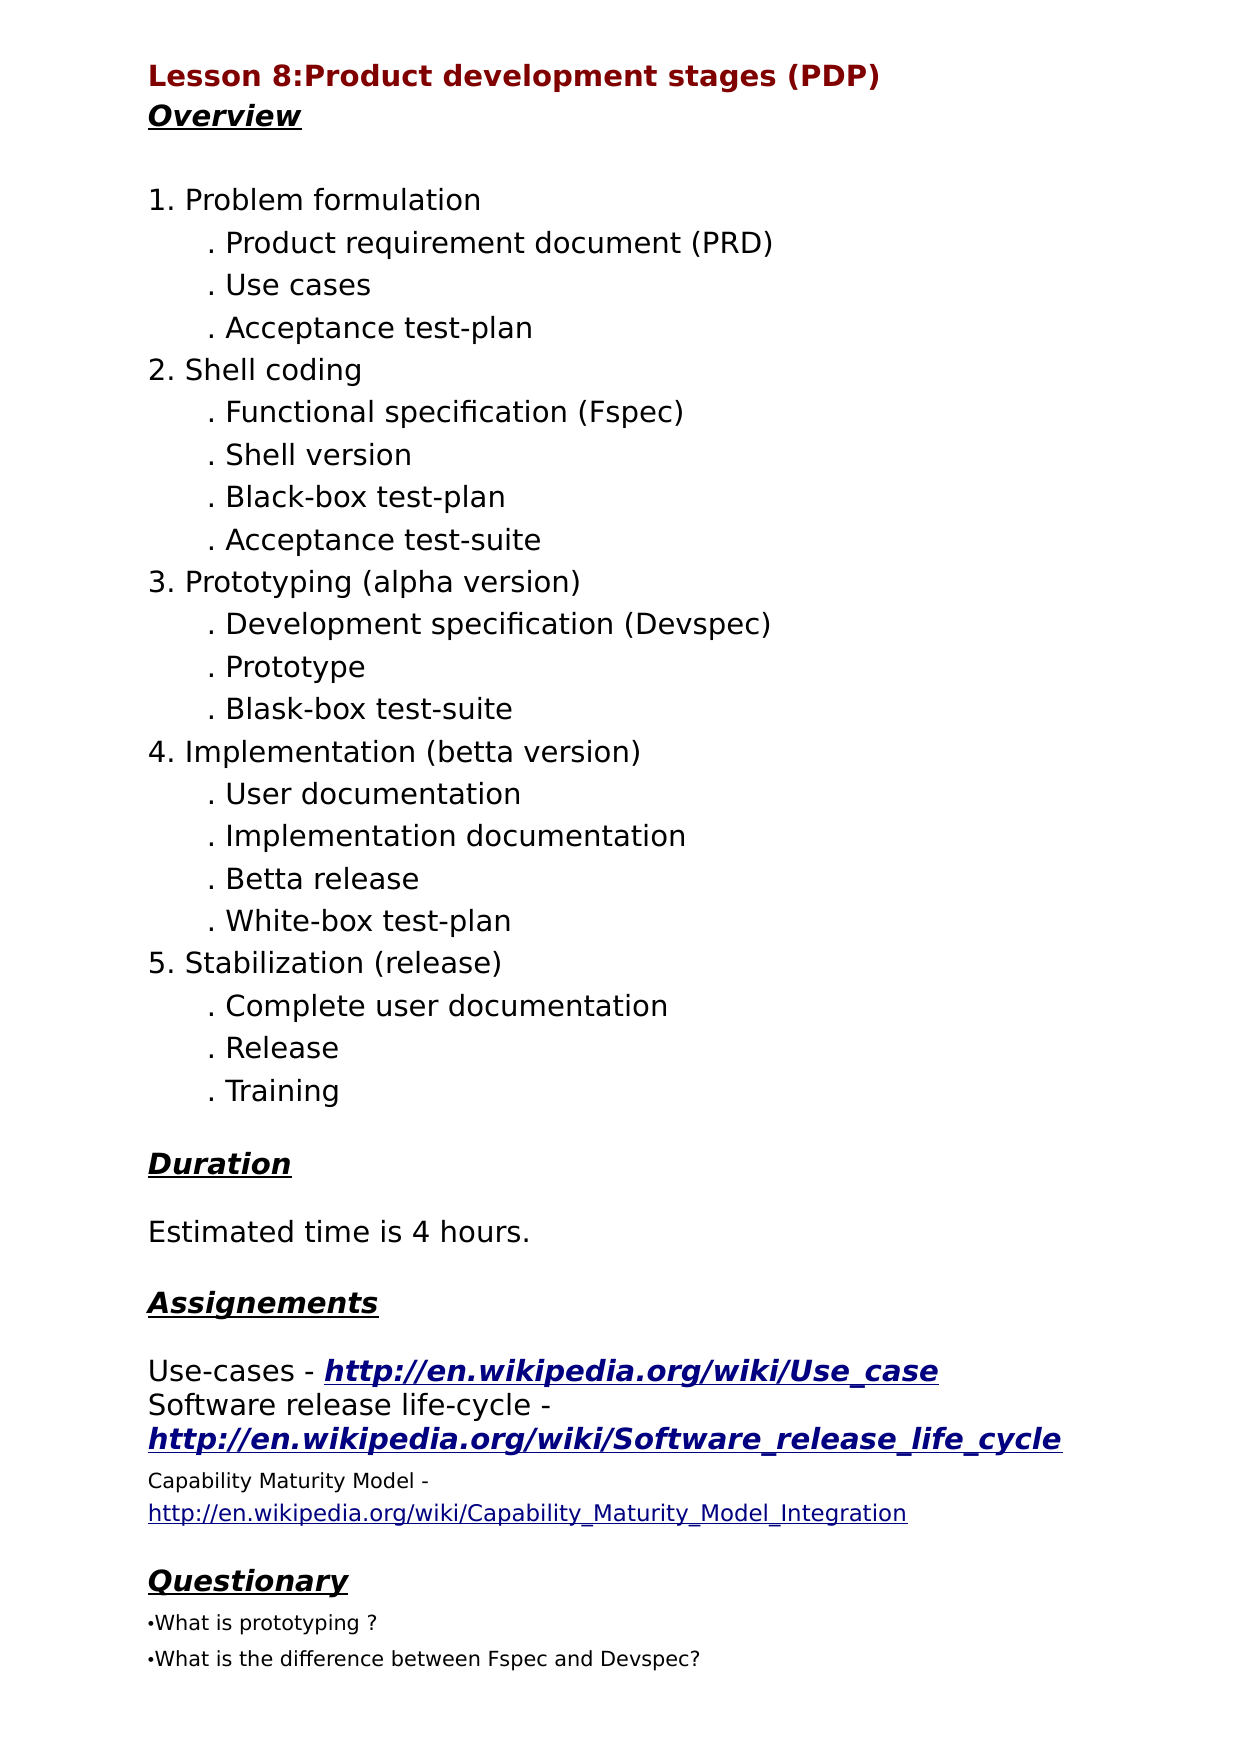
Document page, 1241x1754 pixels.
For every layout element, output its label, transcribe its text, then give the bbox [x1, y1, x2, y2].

subtitle Product development stages (PDP) [148, 59, 1122, 93]
list What is the difference between Fspec and Devspec? [148, 1647, 1122, 1671]
subtitle Questionary [148, 1564, 1122, 1598]
subtitle Assignements Use-cases - http://en.wikipedia.org/wiki/Use_case Software release life-cycle - http://en.wikipedia.org/wiki/Software_release_life_cycle [148, 1287, 1122, 1457]
text Capability Maturity Model - http://en.wikipedia.org/wiki/Capability_Maturity_Model_Integration [148, 1469, 1122, 1527]
list What is prototyping ? [148, 1611, 1122, 1635]
subtitle Duration Estimated time is 4 hours. [148, 1147, 1122, 1249]
subtitle Overview 1. Problem formulation . Product requirement document (PRD) . Use cases . Acceptance test-plan 2. Shell coding . Functional specification (Fspec) . Shell version . Black-box test-plan . Acceptance test-suite 3. Prototyping (alpha version) . Development specification (Devspec) . Prototype . Blask-box test-suite 4. Implementation (betta version) . User documentation . Implementation documentation . Betta release . White-box test-plan 5. Stabilization (release) . Complete user documentation . Release . Training [148, 99, 1122, 1108]
